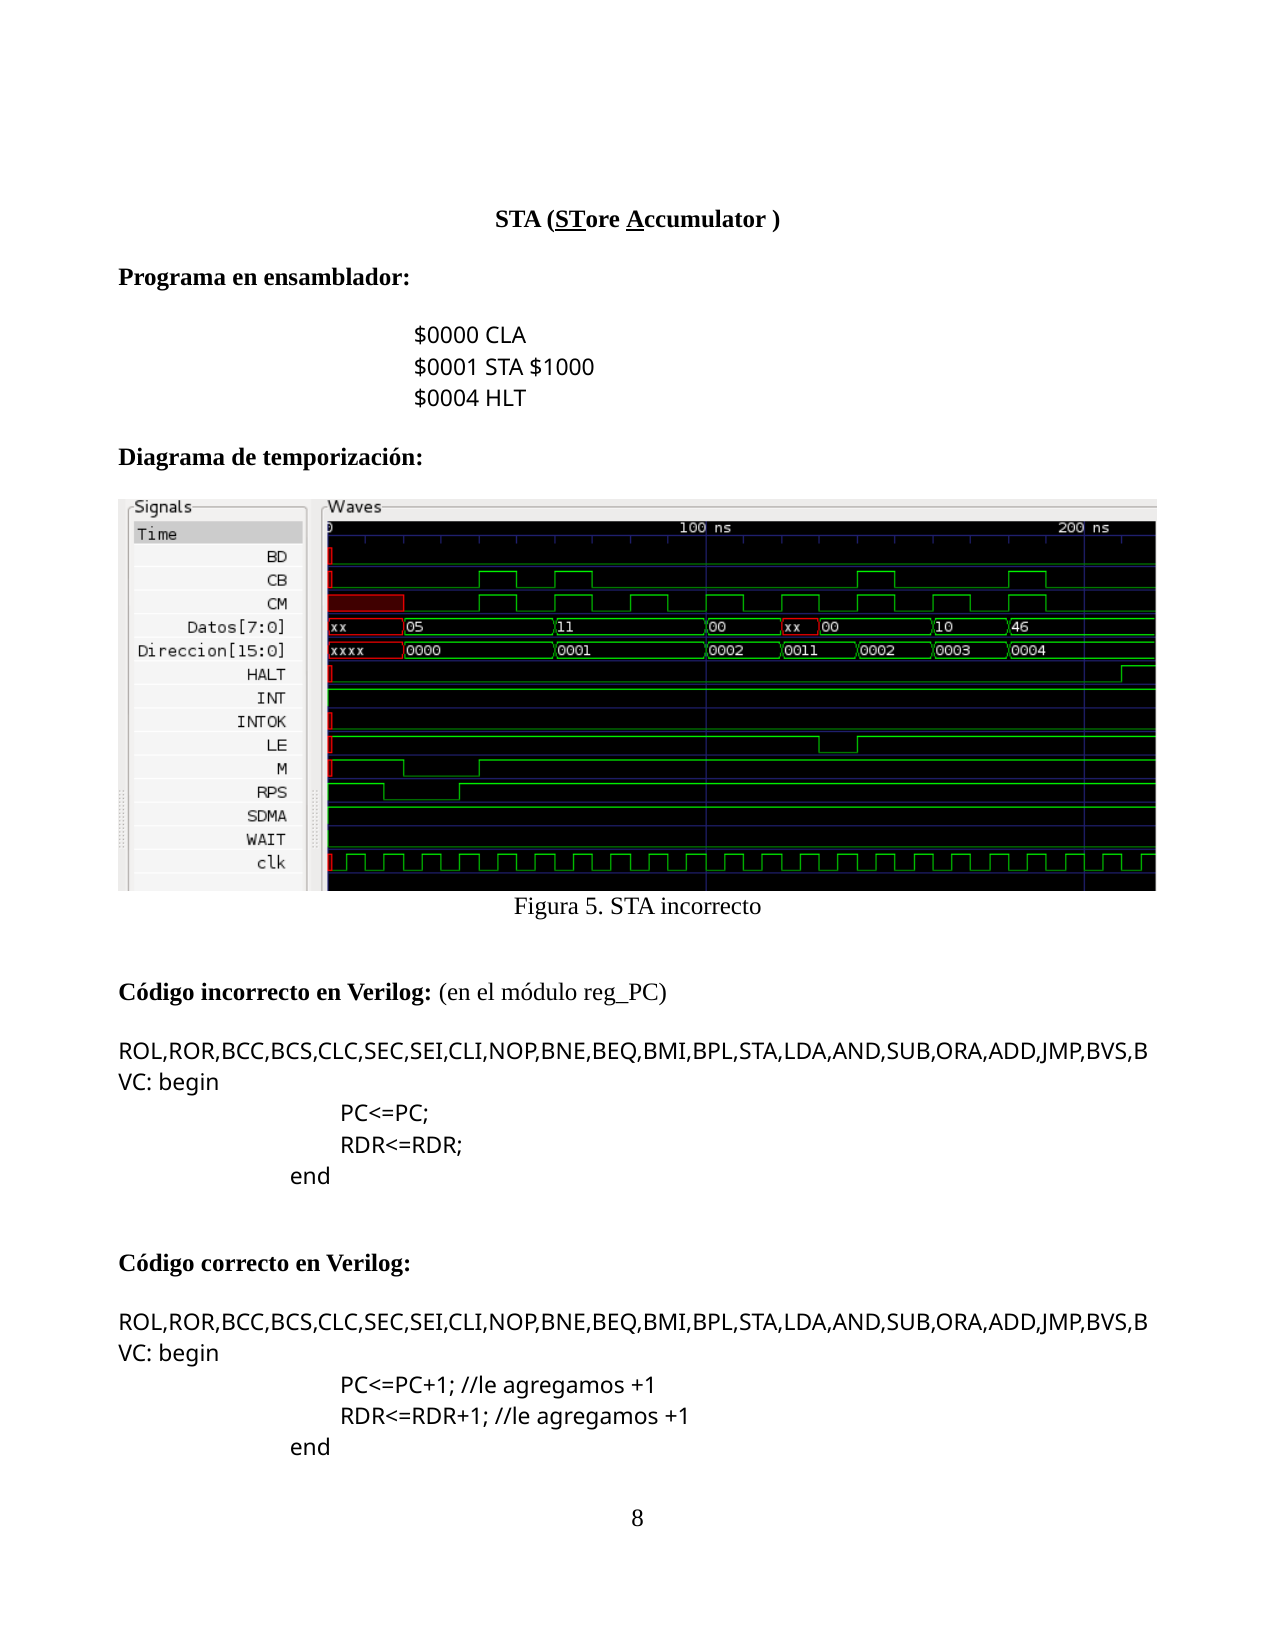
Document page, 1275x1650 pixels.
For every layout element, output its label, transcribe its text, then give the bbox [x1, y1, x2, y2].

text $0000 CLA [118, 319, 1157, 351]
text $0004 HLT [118, 382, 1157, 413]
text ROL,ROR,BCC,BCS,CLC,SEC,SEI,CLI,NOP,BNE,BEQ,BMI,BPL,STA,LDA,AND,SUB,ORA,ADD,JMP,BVS,BVC: begin [118, 1306, 1157, 1368]
text RDR<=RDR; [118, 1128, 1157, 1160]
text end [118, 1160, 1157, 1191]
picture [118, 499, 1157, 891]
text RDR<=RDR+1; //le agregamos +1 [118, 1400, 1157, 1431]
text STA (STore Accumulator ) [118, 204, 1157, 233]
text PC<=PC; [118, 1097, 1157, 1128]
text Código incorrecto en Verilog: (en el módulo reg_PC) [118, 977, 1157, 1006]
text PC<=PC+1; //le agregamos +1 [118, 1368, 1157, 1400]
text end [118, 1431, 1157, 1462]
text $0001 STA $1000 [118, 351, 1157, 382]
text Programa en ensamblador: [118, 262, 1157, 291]
text Diagrama de temporización: [118, 442, 1157, 471]
text Figura 5. STA incorrecto [118, 891, 1157, 920]
text Código correcto en Verilog: [118, 1248, 1157, 1277]
text ROL,ROR,BCC,BCS,CLC,SEC,SEI,CLI,NOP,BNE,BEQ,BMI,BPL,STA,LDA,AND,SUB,ORA,ADD,JMP,BVS,BVC: begin [118, 1035, 1157, 1097]
